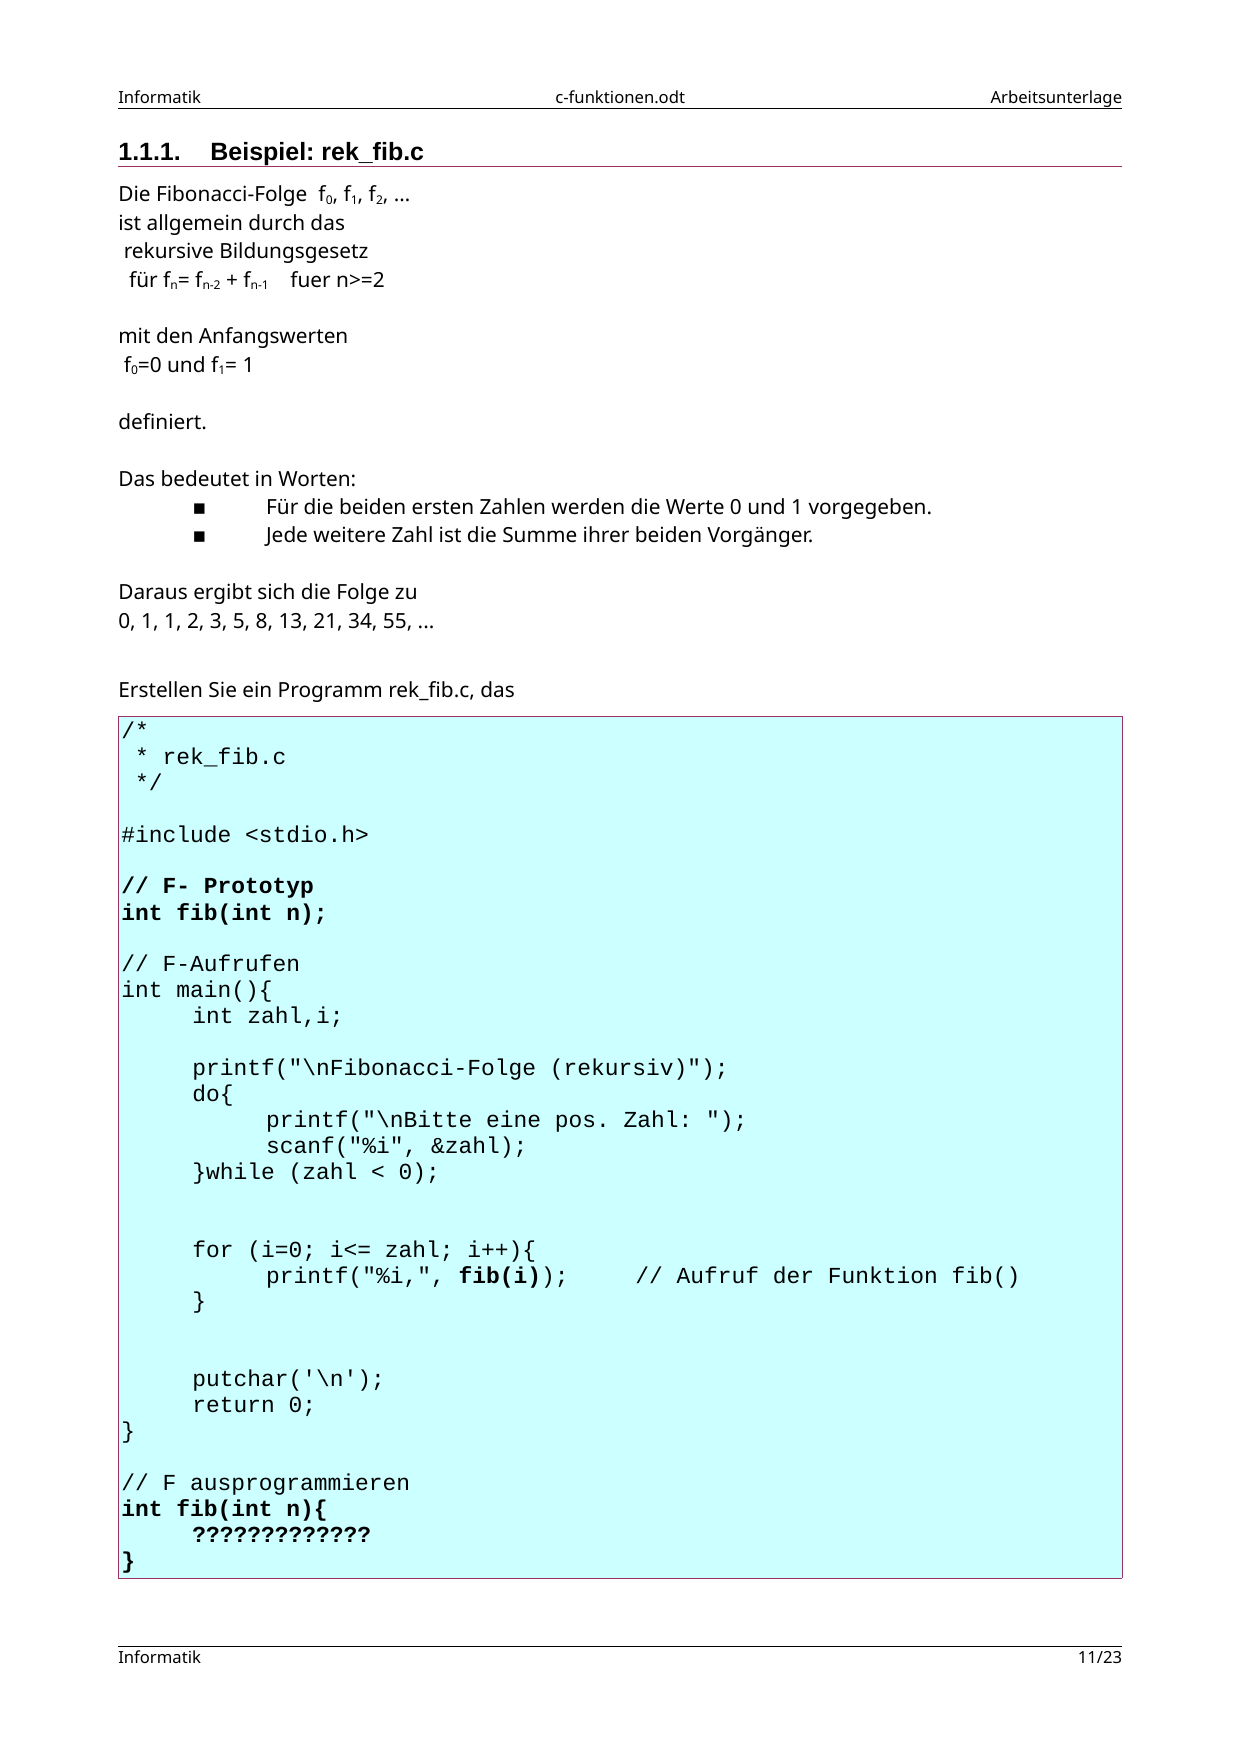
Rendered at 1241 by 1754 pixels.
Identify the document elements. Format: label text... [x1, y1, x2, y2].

text // F- Prototyp [119, 872, 1122, 898]
text return 0; [119, 1391, 1122, 1417]
text } [119, 1287, 1122, 1313]
text ist allgemein durch das [118, 208, 1122, 236]
text Das bedeutet in Worten: [118, 464, 1122, 492]
text // F-Aufrufen [119, 950, 1122, 976]
text }while (zahl < 0); [119, 1157, 1122, 1183]
text } [119, 1417, 1122, 1442]
text */ [119, 768, 1122, 794]
text 0, 1, 1, 2, 3, 5, 8, 13, 21, 34, 55, ... [118, 606, 1122, 634]
text printf("\nBitte eine pos. Zahl: "); [119, 1105, 1122, 1131]
text #include <stdio.h> [119, 820, 1122, 846]
text int fib(int n){ [119, 1494, 1122, 1520]
text printf("%i,", fib(i)); // Aufruf der Funktion fib() [119, 1261, 1122, 1287]
text mit den Anfangswerten [118, 322, 1122, 350]
text ????????????? [119, 1520, 1122, 1546]
text rekursive Bildungsgesetz [118, 236, 1122, 265]
text // F ausprogrammieren [119, 1468, 1122, 1494]
text } [119, 1546, 1122, 1578]
text scanf("%i", &zahl); [119, 1131, 1122, 1157]
text Daraus ergibt sich die Folge zu [118, 577, 1122, 606]
text für fn= fn-2 + fn-1 fuer n>=2 [118, 265, 1122, 293]
text do{ [119, 1079, 1122, 1105]
text for (i=0; i<= zahl; i++){ [119, 1235, 1122, 1261]
subtitle Beispiel: rek_fib.c [118, 138, 1122, 166]
text putchar('\n'); [119, 1365, 1122, 1391]
text /* [119, 717, 1122, 742]
text printf("\nFibonacci-Folge (rekursiv)"); [119, 1053, 1122, 1079]
text Erstellen Sie ein Programm rek_fib.c, das [118, 675, 1122, 704]
text int fib(int n); [119, 898, 1122, 924]
text ▪ Jede weitere Zahl ist die Summe ihrer beiden Vorgänger. [118, 521, 1122, 549]
text int main(){ [119, 976, 1122, 1002]
text f0=0 und f1= 1 [118, 350, 1122, 378]
text Die Fibonacci-Folge f0, f1, f2, … [118, 179, 1122, 208]
text ▪ Für die beiden ersten Zahlen werden die Werte 0 und 1 vorgegeben. [118, 492, 1122, 521]
text * rek_fib.c [119, 742, 1122, 768]
text definiert. [118, 407, 1122, 435]
text int zahl,i; [119, 1002, 1122, 1027]
